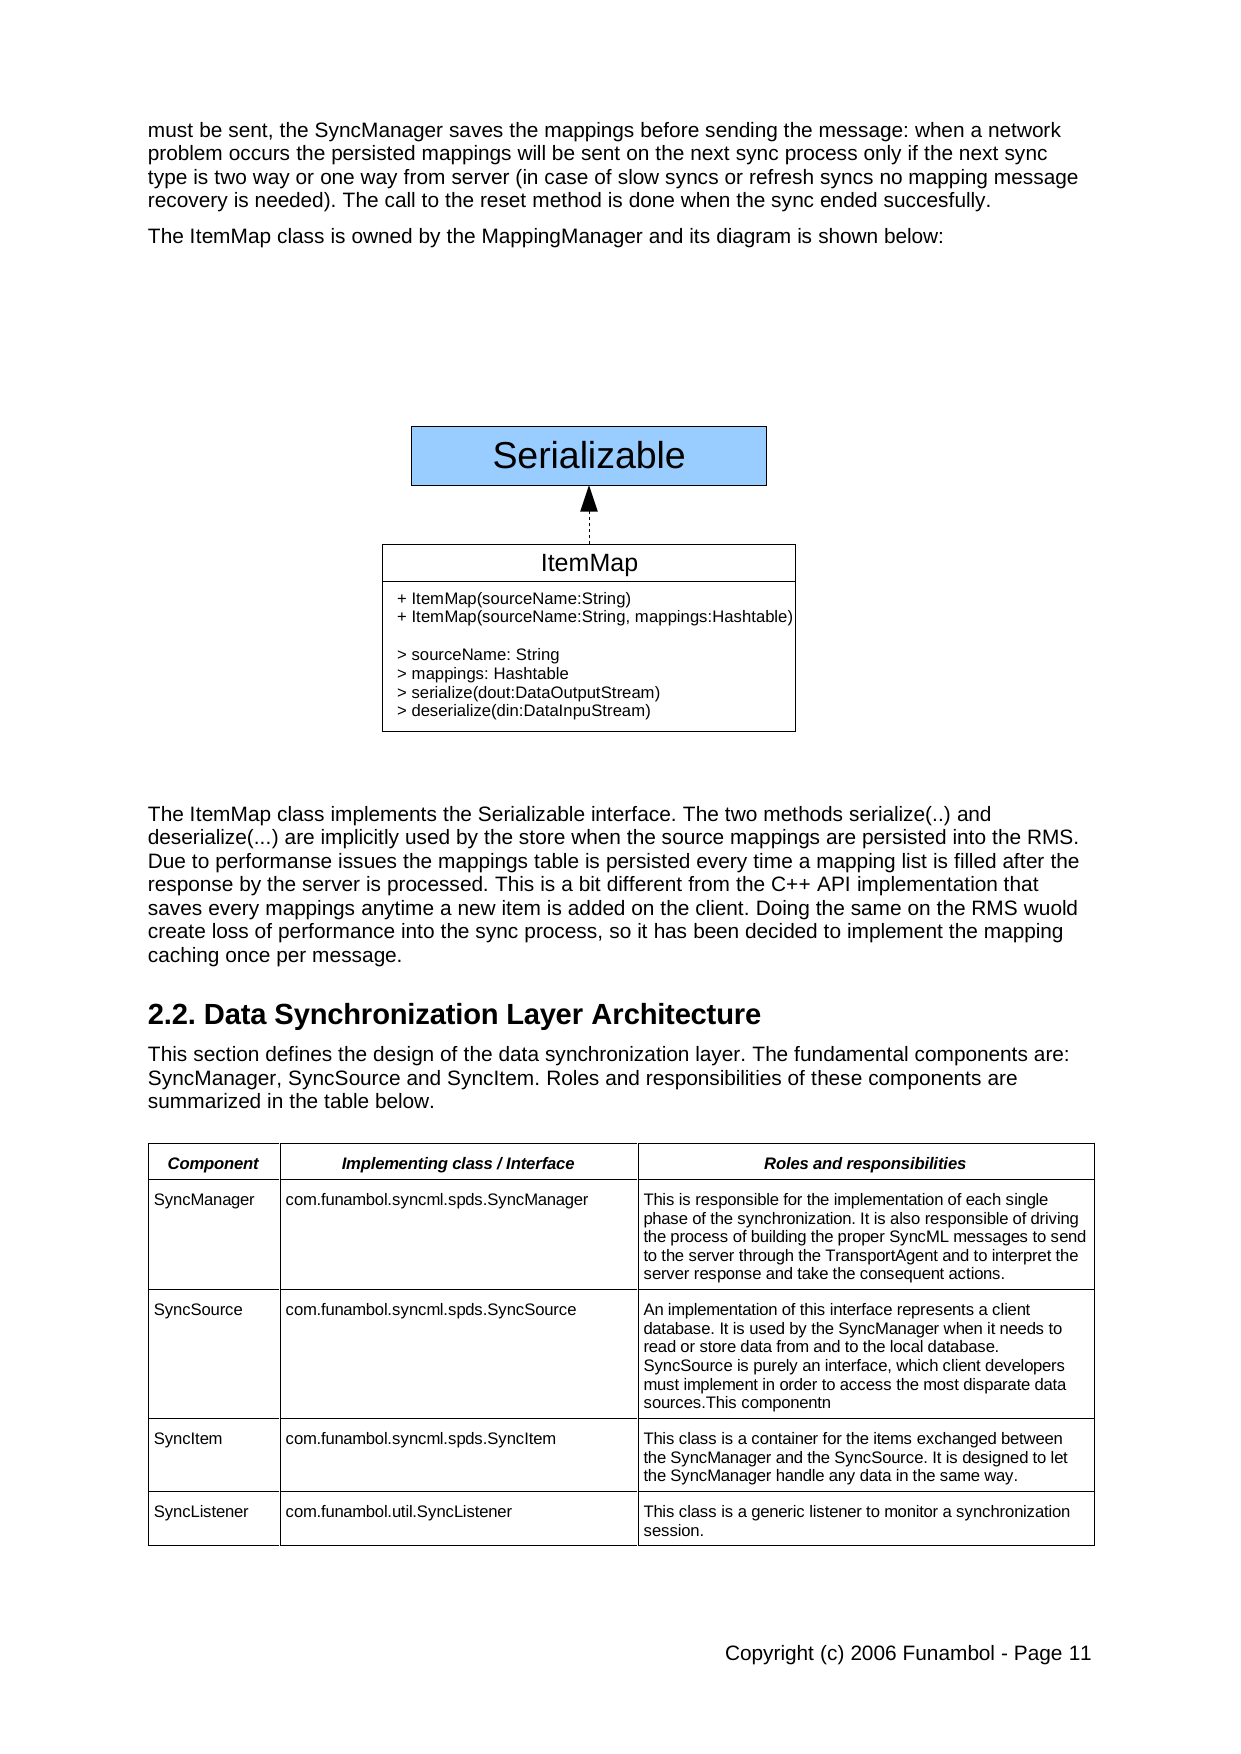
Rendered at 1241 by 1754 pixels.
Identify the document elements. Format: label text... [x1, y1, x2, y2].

table_cell com.funambol.syncml.spds.SyncSource [281, 1290, 637, 1418]
table_header Implementing class / Interface [281, 1144, 637, 1179]
text must be sent, the SyncManager saves the mappings before sending the message: when a network problem occurs the persisted mappings will be sent on the next sync process only if the next sync type is two way or one way from server (in case of slow syncs or refresh syncs no mapping message recovery is needed). The call to the reset method is done when the sync ended succesfully. [148, 118, 1093, 212]
table_cell SyncManager [149, 1180, 279, 1289]
table_header Roles and responsibilities [639, 1144, 1094, 1179]
text The ItemMap class implements the Serializable interface. The two methods serialize(..) and deserialize(...) are implicitly used by the store when the source mappings are persisted into the RMS. Due to performanse issues the mappings table is persisted every time a mapping list is filled after the response by the server is processed. This is a bit different from the C++ API implementation that saves every mappings anytime a new item is added on the client. Doing the same on the RMS wuold create loss of performance into the sync process, so it has been decided to implement the mapping caching once per message. [148, 802, 1093, 967]
table_cell An implementation of this interface represents a client database. It is used by the SyncManager when it needs to read or store data from and to the local database. SyncSource is purely an interface, which client developers must implement in order to access the most disparate data sources.This componentn [639, 1290, 1094, 1418]
table_cell com.funambol.syncml.spds.SyncManager [281, 1180, 637, 1289]
table_header Component [149, 1144, 279, 1179]
table_cell SyncListener [149, 1492, 279, 1545]
text This section defines the design of the data synchronization layer. The fundamental components are: SyncManager, SyncSource and SyncItem. Roles and responsibilities of these components are summarized in the table below. [148, 1042, 1093, 1113]
table_cell com.funambol.util.SyncListener [281, 1492, 637, 1545]
table_cell com.funambol.syncml.spds.SyncItem [281, 1419, 637, 1491]
table_cell This class is a container for the items exchanged between the SyncManager and the SyncSource. It is designed to let the SyncManager handle any data in the same way. [639, 1419, 1094, 1491]
table_cell This class is a generic listener to monitor a synchronization session. [639, 1492, 1094, 1545]
table_cell SyncSource [149, 1290, 279, 1418]
table_cell SyncItem [149, 1419, 279, 1491]
subtitle Data Synchronization Layer Architecture [148, 998, 1093, 1030]
table_cell This is responsible for the implementation of each single phase of the synchronization. It is also responsible of driving the process of building the proper SyncML messages to send to the server through the TransportAgent and to interpret the server response and take the consequent actions. [639, 1180, 1094, 1289]
text The ItemMap class is owned by the MappingManager and its diagram is shown below: [148, 224, 1093, 248]
